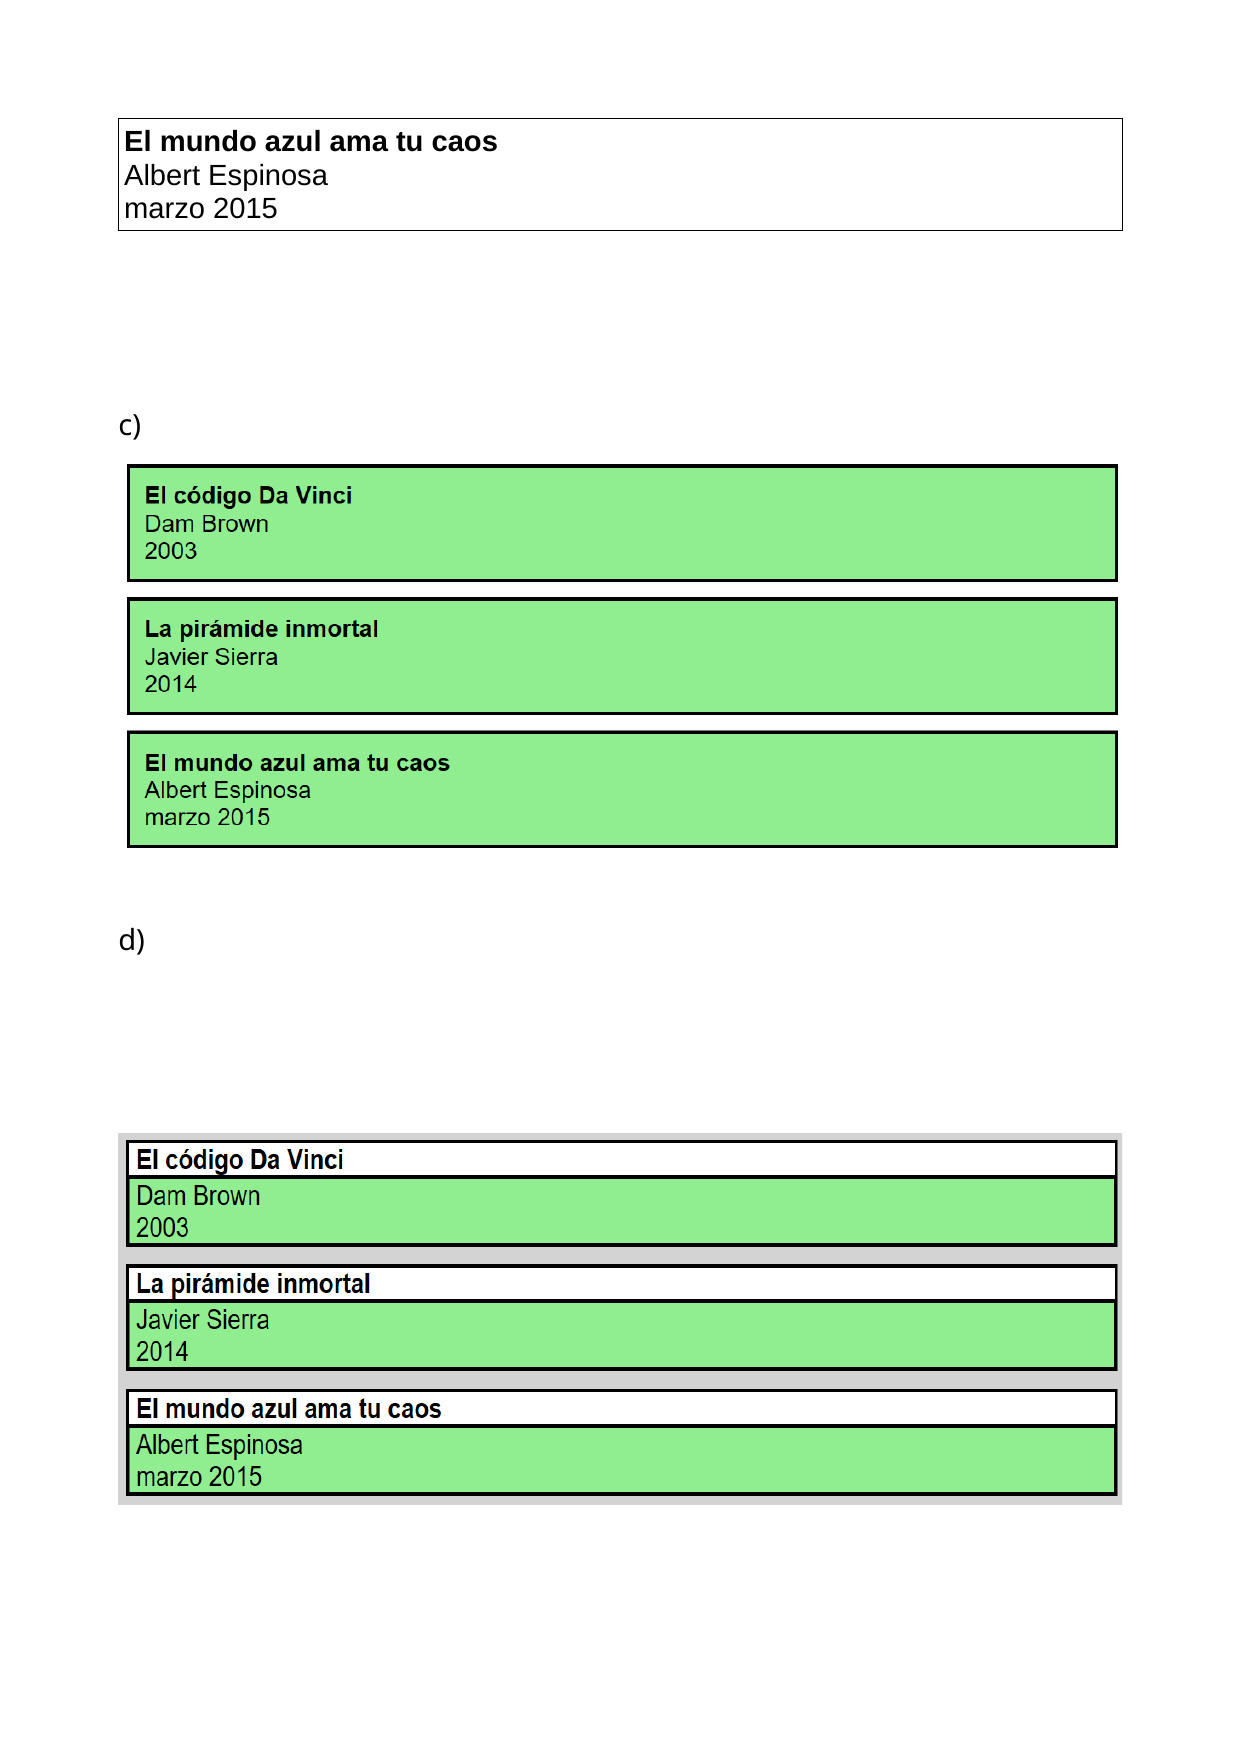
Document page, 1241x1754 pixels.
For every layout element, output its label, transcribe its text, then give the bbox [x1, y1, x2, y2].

table_cell El mundo azul ama tu caos Albert Espinosa marzo 2015 [119, 119, 1122, 230]
text c) [118, 404, 1122, 444]
picture [118, 1133, 1123, 1505]
text d) [118, 919, 1122, 959]
picture [118, 451, 1123, 865]
